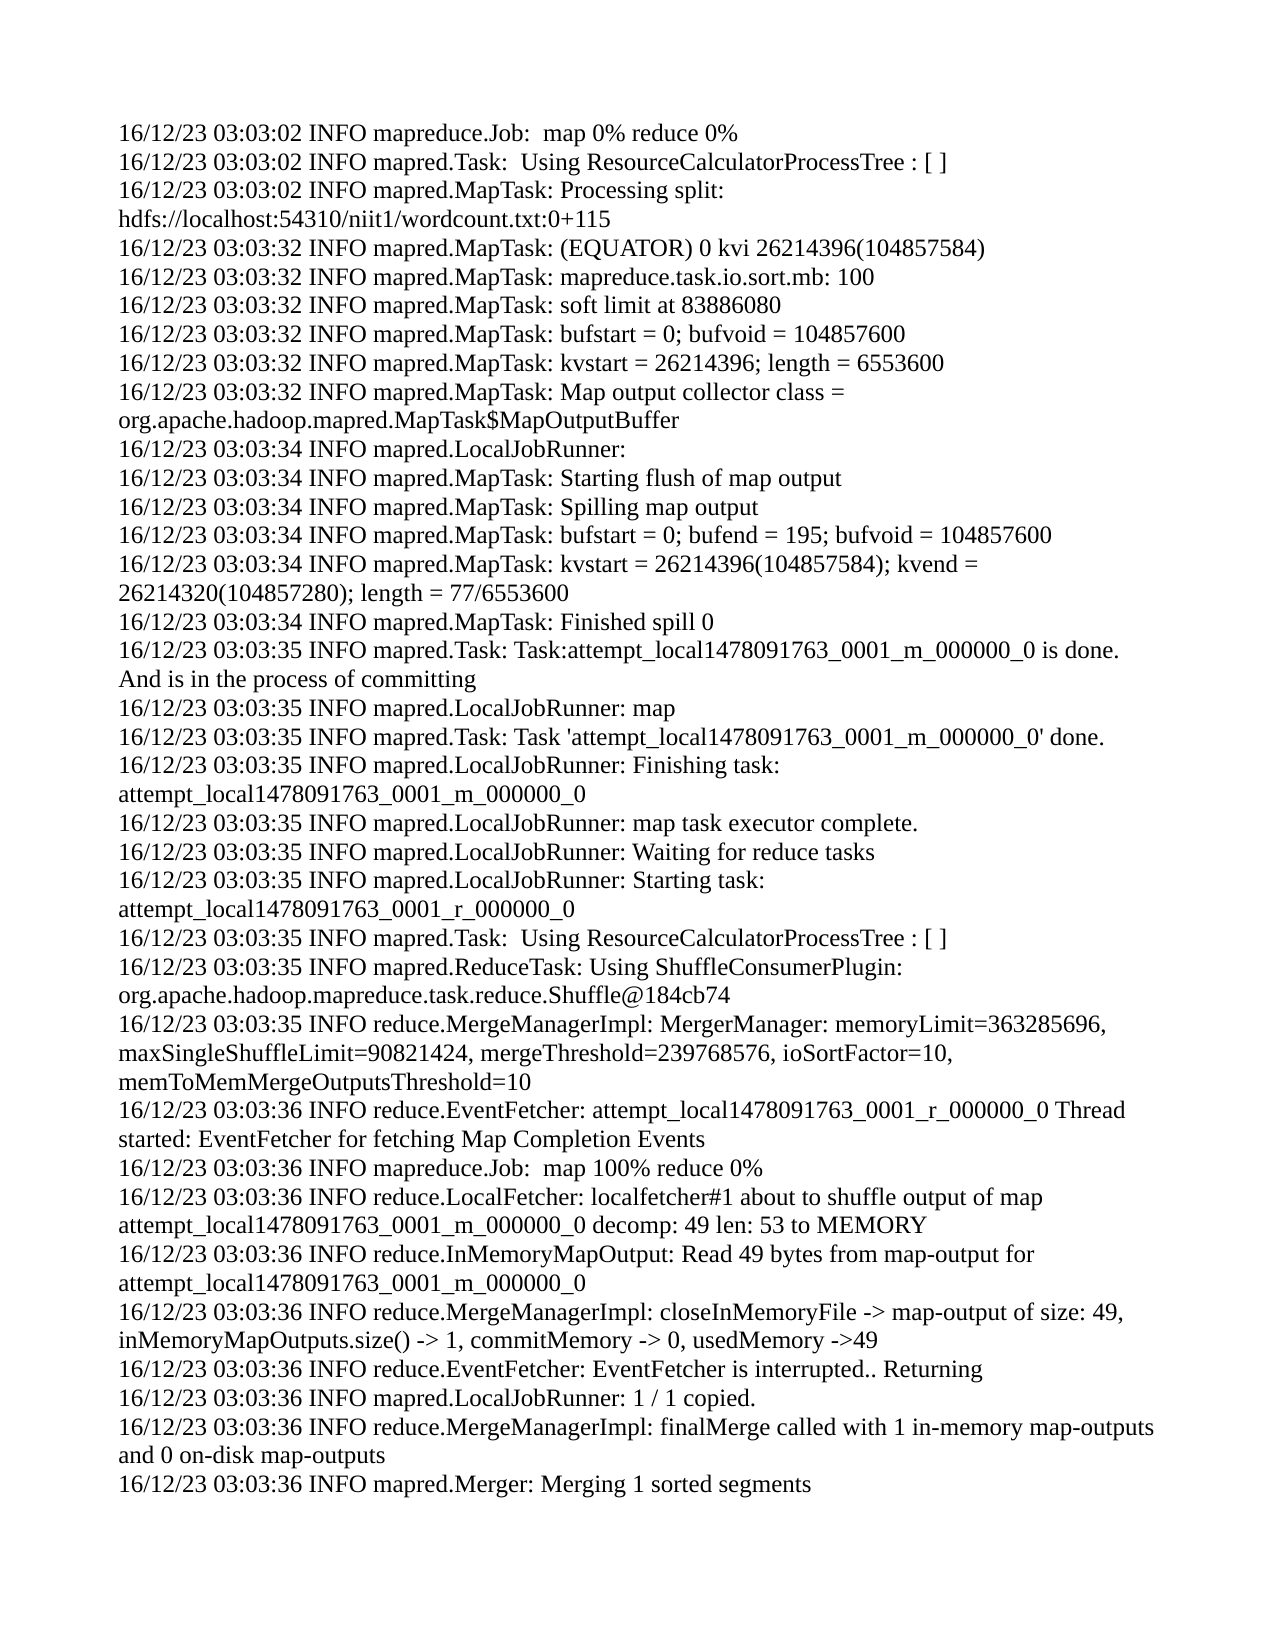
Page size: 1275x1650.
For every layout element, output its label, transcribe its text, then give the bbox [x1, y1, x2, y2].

text 16/12/23 03:03:34 INFO mapred.MapTask: kvstart = 26214396(104857584); kvend = 26214320(104857280); length = 77/6553600 [118, 549, 1157, 607]
text 16/12/23 03:03:35 INFO mapred.Task: Task 'attempt_local1478091763_0001_m_000000_0' done. [118, 722, 1157, 751]
text 16/12/23 03:03:34 INFO mapred.MapTask: Spilling map output [118, 492, 1157, 521]
text 16/12/23 03:03:34 INFO mapred.MapTask: Starting flush of map output [118, 463, 1157, 492]
text 16/12/23 03:03:34 INFO mapred.MapTask: Finished spill 0 [118, 607, 1157, 636]
text 16/12/23 03:03:35 INFO mapred.Task: Task:attempt_local1478091763_0001_m_000000_0 is done. And is in the process of committing [118, 636, 1157, 693]
text 16/12/23 03:03:36 INFO reduce.EventFetcher: EventFetcher is interrupted.. Returning [118, 1354, 1157, 1383]
text 16/12/23 03:03:32 INFO mapred.MapTask: bufstart = 0; bufvoid = 104857600 [118, 319, 1157, 348]
text 16/12/23 03:03:34 INFO mapred.MapTask: bufstart = 0; bufend = 195; bufvoid = 104857600 [118, 521, 1157, 549]
text 16/12/23 03:03:34 INFO mapred.LocalJobRunner: [118, 434, 1157, 463]
text 16/12/23 03:03:32 INFO mapred.MapTask: mapreduce.task.io.sort.mb: 100 [118, 262, 1157, 291]
text 16/12/23 03:03:02 INFO mapred.MapTask: Processing split: hdfs://localhost:54310/niit1/wordcount.txt:0+115 [118, 176, 1157, 233]
text 16/12/23 03:03:36 INFO reduce.EventFetcher: attempt_local1478091763_0001_r_000000_0 Thread started: EventFetcher for fetching Map Completion Events [118, 1096, 1157, 1153]
text 16/12/23 03:03:02 INFO mapred.Task: Using ResourceCalculatorProcessTree : [ ] [118, 147, 1157, 176]
text 16/12/23 03:03:36 INFO reduce.MergeManagerImpl: closeInMemoryFile -> map-output of size: 49, inMemoryMapOutputs.size() -> 1, commitMemory -> 0, usedMemory ->49 [118, 1297, 1157, 1354]
text 16/12/23 03:03:35 INFO mapred.Task: Using ResourceCalculatorProcessTree : [ ] [118, 923, 1157, 952]
text 16/12/23 03:03:35 INFO mapred.LocalJobRunner: map [118, 693, 1157, 722]
text 16/12/23 03:03:35 INFO mapred.LocalJobRunner: Finishing task: attempt_local1478091763_0001_m_000000_0 [118, 751, 1157, 808]
text 16/12/23 03:03:02 INFO mapreduce.Job: map 0% reduce 0% [118, 118, 1157, 147]
text 16/12/23 03:03:32 INFO mapred.MapTask: soft limit at 83886080 [118, 291, 1157, 319]
text 16/12/23 03:03:36 INFO reduce.MergeManagerImpl: finalMerge called with 1 in-memory map-outputs and 0 on-disk map-outputs [118, 1412, 1157, 1469]
text 16/12/23 03:03:35 INFO reduce.MergeManagerImpl: MergerManager: memoryLimit=363285696, maxSingleShuffleLimit=90821424, mergeThreshold=239768576, ioSortFactor=10, memToMemMergeOutputsThreshold=10 [118, 1009, 1157, 1096]
text 16/12/23 03:03:35 INFO mapred.ReduceTask: Using ShuffleConsumerPlugin: org.apache.hadoop.mapreduce.task.reduce.Shuffle@184cb74 [118, 952, 1157, 1009]
text 16/12/23 03:03:36 INFO mapred.LocalJobRunner: 1 / 1 copied. [118, 1383, 1157, 1412]
text 16/12/23 03:03:36 INFO reduce.InMemoryMapOutput: Read 49 bytes from map-output for attempt_local1478091763_0001_m_000000_0 [118, 1239, 1157, 1297]
text 16/12/23 03:03:36 INFO mapreduce.Job: map 100% reduce 0% [118, 1153, 1157, 1182]
text 16/12/23 03:03:35 INFO mapred.LocalJobRunner: Waiting for reduce tasks [118, 837, 1157, 866]
text 16/12/23 03:03:36 INFO reduce.LocalFetcher: localfetcher#1 about to shuffle output of map attempt_local1478091763_0001_m_000000_0 decomp: 49 len: 53 to MEMORY [118, 1182, 1157, 1239]
text 16/12/23 03:03:36 INFO mapred.Merger: Merging 1 sorted segments [118, 1469, 1157, 1498]
text 16/12/23 03:03:35 INFO mapred.LocalJobRunner: Starting task: attempt_local1478091763_0001_r_000000_0 [118, 866, 1157, 923]
text 16/12/23 03:03:35 INFO mapred.LocalJobRunner: map task executor complete. [118, 808, 1157, 837]
text 16/12/23 03:03:32 INFO mapred.MapTask: Map output collector class = org.apache.hadoop.mapred.MapTask$MapOutputBuffer [118, 377, 1157, 434]
text 16/12/23 03:03:32 INFO mapred.MapTask: kvstart = 26214396; length = 6553600 [118, 348, 1157, 377]
text 16/12/23 03:03:32 INFO mapred.MapTask: (EQUATOR) 0 kvi 26214396(104857584) [118, 233, 1157, 262]
